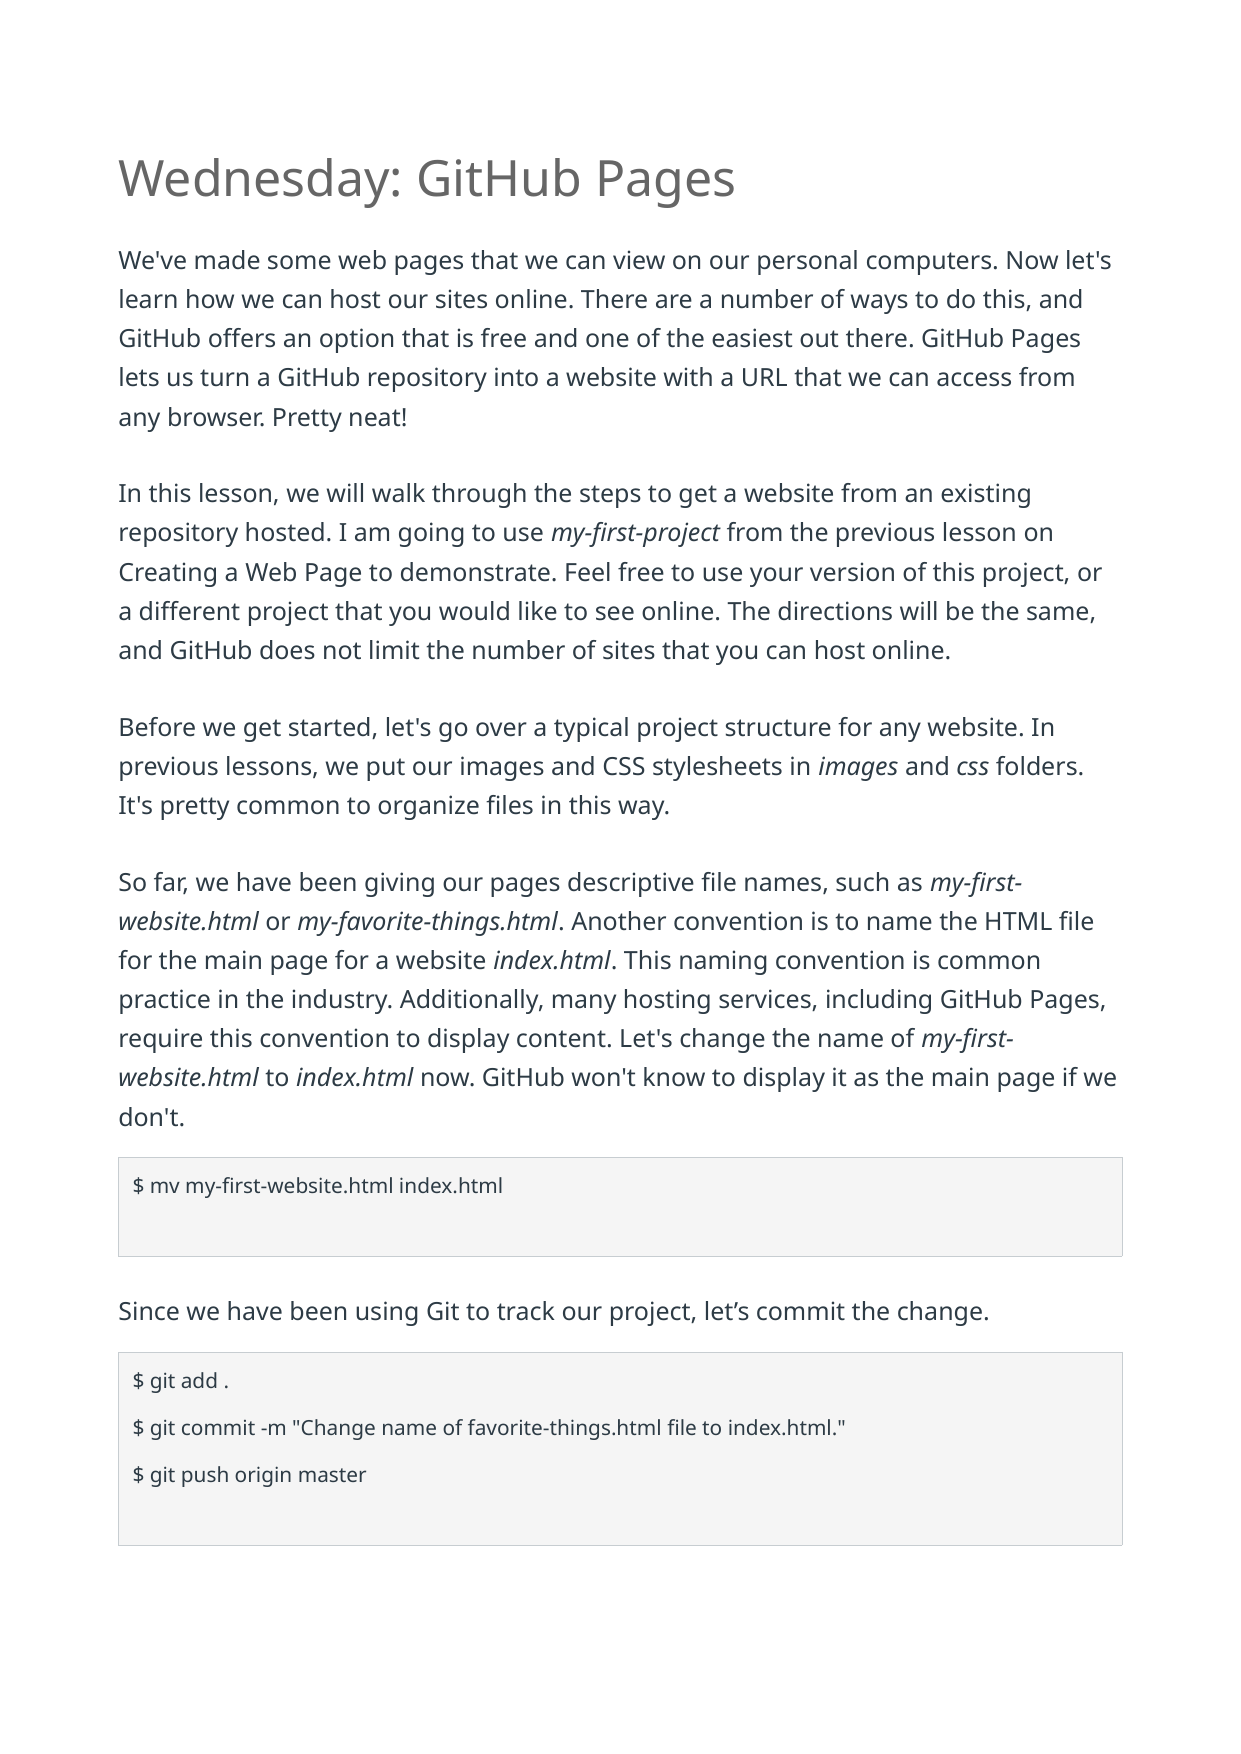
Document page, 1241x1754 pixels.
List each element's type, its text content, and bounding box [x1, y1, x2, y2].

text $ mv my-first-website.html index.html [119, 1158, 1122, 1200]
text We've made some web pages that we can view on our personal computers. Now let's learn how we can host our sites online. There are a number of ways to do this, and GitHub offers an option that is free and one of the easiest out there. GitHub Pages lets us turn a GitHub repository into a website with a URL that we can access from any browser. Pretty neat! [118, 242, 1122, 433]
subtitle Wednesday: GitHub Pages [118, 143, 1122, 211]
text $ git commit -m "Change name of favorite-things.html file to index.html." [119, 1399, 1122, 1441]
text $ git push origin master [119, 1446, 1122, 1489]
text Before we get started, let's go over a typical project structure for any website. In previous lessons, we put our images and CSS stylesheets in images and css folders. It's pretty common to organize files in this way. [118, 709, 1122, 822]
text In this lesson, we will walk through the steps to get a website from an existing repository hosted. I am going to use my-first-project from the previous lesson on Creating a Web Page to demonstrate. Feel free to use your version of this project, or a different project that you would like to see online. The directions will be the same, and GitHub does not limit the number of sites that you can host online. [118, 476, 1122, 667]
text So far, we have been giving our pages descriptive file names, such as my-first-website.html or my-favorite-things.html. Another convention is to name the HTML file for the main page for a website index.html. This naming convention is common practice in the industry. Additionally, many hosting services, including GitHub Pages, require this convention to display content. Let's change the name of my-first-website.html to index.html now. GitHub won't know to display it as the main page if we don't. [118, 864, 1122, 1133]
text $ git add . [119, 1353, 1122, 1394]
text Since we have been using Git to track our project, let’s commit the change. [118, 1294, 1122, 1328]
